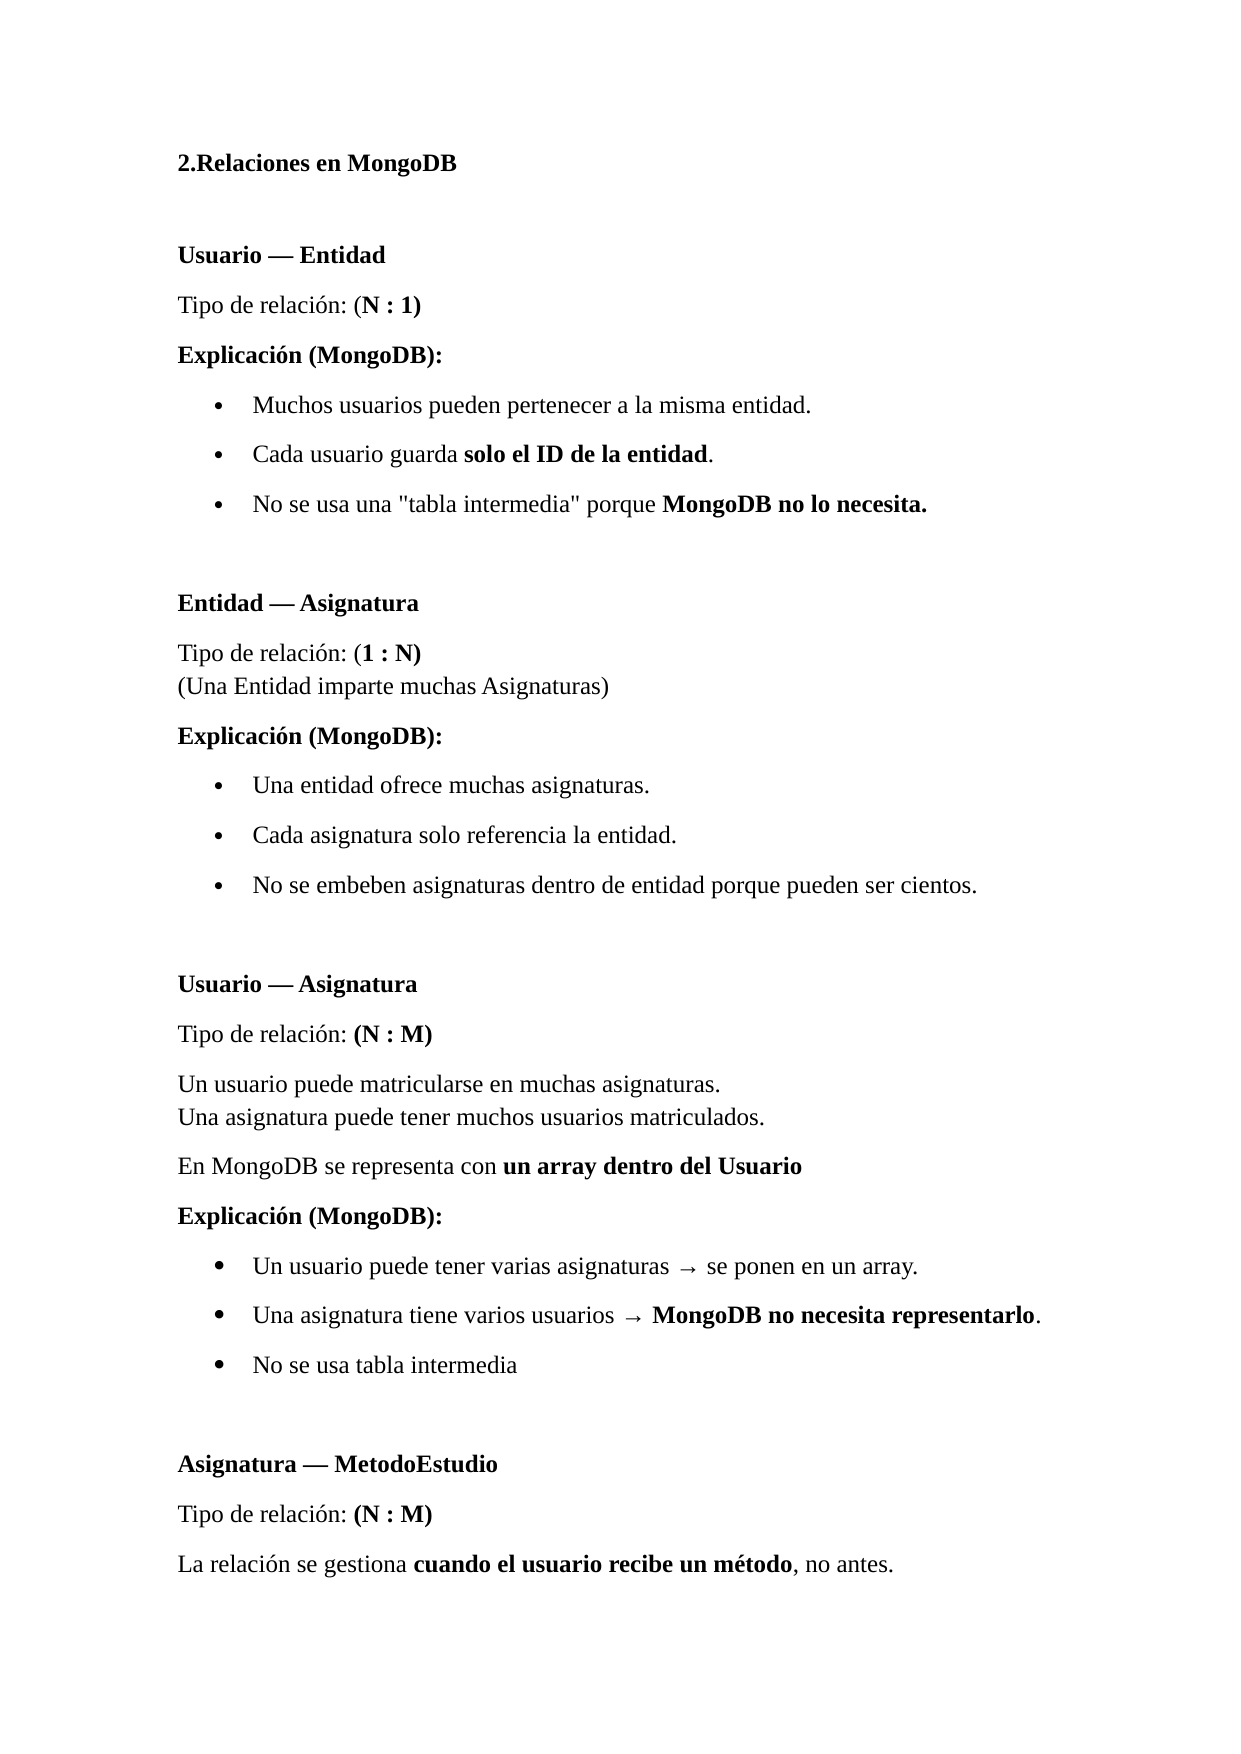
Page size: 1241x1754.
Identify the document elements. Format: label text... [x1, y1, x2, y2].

text Tipo de relación: (N : 1) [177, 290, 1063, 319]
text Entidad — Asignatura [177, 588, 1063, 617]
text Tipo de relación: (N : M) [177, 1499, 1063, 1528]
text Asignatura — MetodoEstudio [177, 1449, 1063, 1478]
text Tipo de relación: (1 : N) (Una Entidad imparte muchas Asignaturas) [177, 638, 1063, 700]
list Un usuario puede tener varias asignaturas → se ponen en un array. [215, 1251, 1063, 1279]
list Cada usuario guarda solo el ID de la entidad. [215, 439, 1063, 468]
text Tipo de relación: (N : M) [177, 1019, 1063, 1048]
list Cada asignatura solo referencia la entidad. [215, 820, 1063, 849]
text Un usuario puede matricularse en muchas asignaturas. Una asignatura puede tener muchos usuarios matriculados. [177, 1069, 1063, 1130]
text Usuario — Asignatura [177, 969, 1063, 998]
list Muchos usuarios pueden pertenecer a la misma entidad. [215, 390, 1063, 418]
text En MongoDB se representa con un array dentro del Usuario [177, 1151, 1063, 1180]
text Usuario — Entidad [177, 241, 1063, 269]
list No se embeben asignaturas dentro de entidad porque pueden ser cientos. [215, 870, 1063, 899]
text Explicación (MongoDB): [177, 340, 1063, 369]
text Explicación (MongoDB): [177, 721, 1063, 749]
text La relación se gestiona cuando el usuario recibe un método, no antes. [177, 1549, 1063, 1578]
list Una asignatura tiene varios usuarios → MongoDB no necesita representarlo. [215, 1300, 1063, 1329]
list No se usa tabla intermedia [215, 1350, 1063, 1379]
subtitle 2.Relaciones en MongoDB [177, 148, 1063, 176]
list Una entidad ofrece muchas asignaturas. [215, 771, 1063, 799]
list No se usa una "tabla intermedia" porque MongoDB no lo necesita. [215, 489, 1063, 518]
text Explicación (MongoDB): [177, 1201, 1063, 1230]
